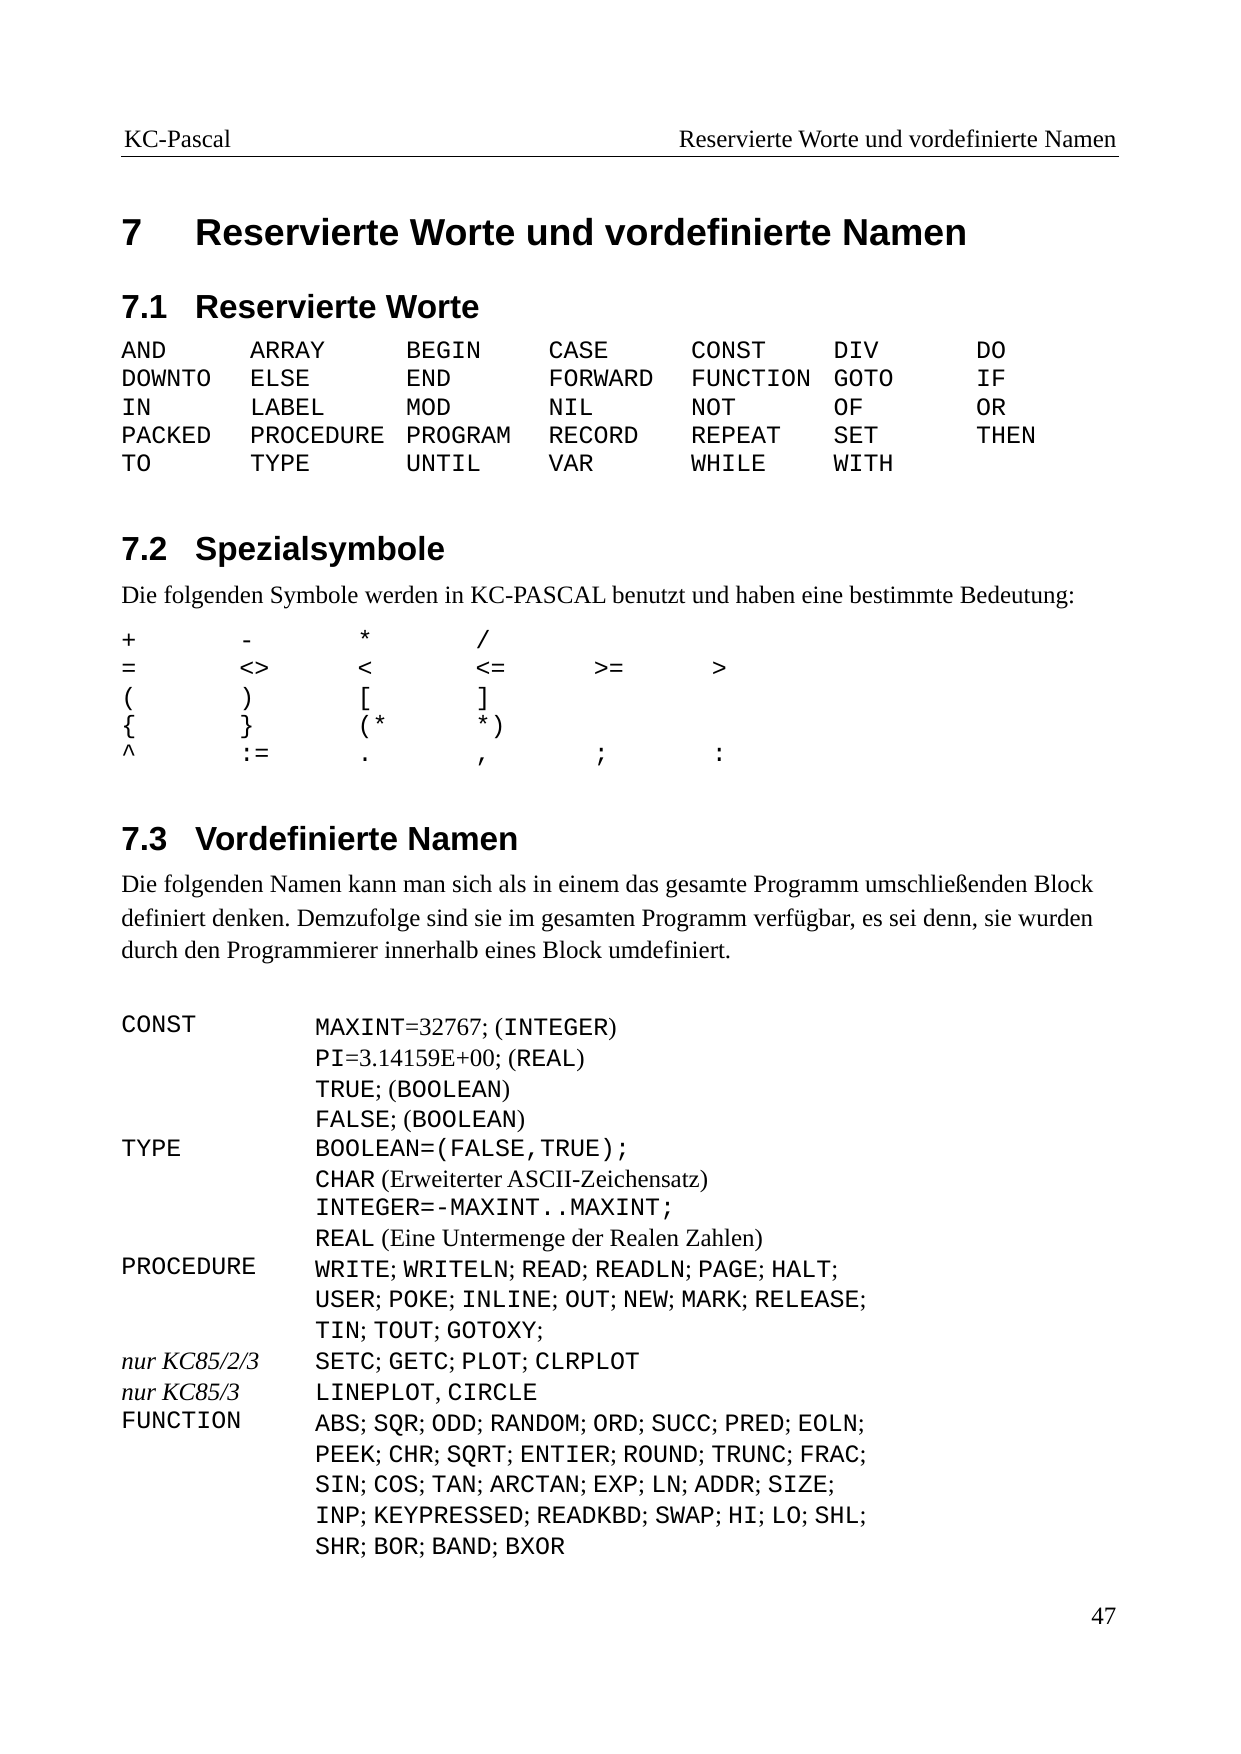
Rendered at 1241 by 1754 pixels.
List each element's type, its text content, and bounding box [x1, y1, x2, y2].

table_cell PROCEDURE [121, 1254, 315, 1346]
table_cell [ [357, 684, 475, 712]
table_cell [239, 769, 357, 798]
table_cell [712, 713, 830, 741]
table_cell SET [833, 423, 976, 451]
table_cell [406, 479, 548, 508]
table_cell NIL [548, 394, 691, 423]
table_cell WITH [833, 451, 976, 479]
table_cell , [475, 741, 593, 769]
table_cell LABEL [250, 394, 406, 423]
table_cell TYPE [121, 1135, 315, 1254]
table_cell REPEAT [691, 423, 833, 451]
subtitle Reservierte Worte [121, 287, 1119, 325]
table_cell THEN [976, 423, 1119, 451]
table_cell FUNCTION [121, 1408, 315, 1562]
table_cell . [357, 741, 475, 769]
table_cell } [239, 713, 357, 741]
table_cell [475, 769, 593, 798]
table_header AND [121, 338, 250, 366]
table_cell ELSE [250, 366, 406, 394]
table_cell GOTO [833, 366, 976, 394]
table_cell [594, 684, 712, 712]
table_cell [594, 713, 712, 741]
table_cell TYPE [250, 451, 406, 479]
table_cell VAR [548, 451, 691, 479]
table_cell OF [833, 394, 976, 423]
table_cell [548, 479, 691, 508]
table_cell [250, 479, 406, 508]
table_header CONST [691, 338, 833, 366]
table_cell [976, 451, 1119, 479]
table_cell [594, 769, 712, 798]
table_cell *) [475, 713, 593, 741]
table_cell [712, 769, 830, 798]
table_cell FORWARD [548, 366, 691, 394]
table_cell { [121, 713, 239, 741]
table_cell (* [357, 713, 475, 741]
table_cell [357, 769, 475, 798]
table_cell ] [475, 684, 593, 712]
table_cell nur KC85/2/3 [121, 1346, 315, 1377]
table_cell [121, 769, 239, 798]
table_cell PROGRAM [406, 423, 548, 451]
table_cell PROCEDURE [250, 423, 406, 451]
table_cell NOT [691, 394, 833, 423]
subtitle Vordefinierte Namen [121, 819, 1119, 857]
table_cell END [406, 366, 548, 394]
table_header [594, 628, 712, 656]
table_header CASE [548, 338, 691, 366]
table_cell > [712, 656, 830, 684]
table_cell : [712, 741, 830, 769]
table_header DO [976, 338, 1119, 366]
text Die folgenden Namen kann man sich als in einem das gesamte Programm umschließenden Block definiert denken. Demzufolge sind sie im gesamten Programm verfügbar, es sei denn, sie wurden durch den Programmierer innerhalb eines Block umdefiniert. [121, 869, 1119, 964]
table_header BEGIN [406, 338, 548, 366]
table_cell ( [121, 684, 239, 712]
table_cell MOD [406, 394, 548, 423]
table_cell UNTIL [406, 451, 548, 479]
table_cell [833, 479, 976, 508]
table_cell PACKED [121, 423, 250, 451]
table_cell RECORD [548, 423, 691, 451]
table_cell FUNCTION [691, 366, 833, 394]
table_cell ^ [121, 741, 239, 769]
subtitle Spezialsymbole [121, 529, 1119, 567]
table_cell WRITE; WRITELN; READ; READLN; PAGE; HALT; USER; POKE; INLINE; OUT; NEW; MARK; RELEASE; TIN; TOUT; GOTOXY; [315, 1254, 1119, 1346]
table_header * [357, 628, 475, 656]
table_cell <> [239, 656, 357, 684]
table_cell ABS; SQR; ODD; RANDOM; ORD; SUCC; PRED; EOLN; PEEK; CHR; SQRT; ENTIER; ROUND; TRUNC; FRAC; SIN; COS; TAN; ARCTAN; EXP; LN; ADDR; SIZE; INP; KEYPRESSED; READKBD; SWAP; HI; LO; SHL; SHR; BOR; BAND; BXOR [315, 1408, 1119, 1562]
table_cell OR [976, 394, 1119, 423]
table_cell [121, 479, 250, 508]
table_header + [121, 628, 239, 656]
table_header / [475, 628, 593, 656]
text Die folgenden Symbole werden in KC-PASCAL benutzt und haben eine bestimmte Bedeutung: [121, 580, 1119, 608]
table_cell [712, 684, 830, 712]
table_cell BOOLEAN=(FALSE,TRUE); CHAR (Erweiterter ASCII-Zeichensatz) INTEGER=-MAXINT..MAXINT; REAL (Eine Untermenge der Realen Zahlen) [315, 1135, 1119, 1254]
table_cell DOWNTO [121, 366, 250, 394]
table_cell SETC; GETC; PLOT; CLRPLOT [315, 1346, 1119, 1377]
table_cell IN [121, 394, 250, 423]
table_cell IF [976, 366, 1119, 394]
table_cell >= [594, 656, 712, 684]
table_header ARRAY [250, 338, 406, 366]
table_cell ) [239, 684, 357, 712]
table_header DIV [833, 338, 976, 366]
table_header [712, 628, 830, 656]
table_cell [691, 479, 833, 508]
table_cell WHILE [691, 451, 833, 479]
table_cell TO [121, 451, 250, 479]
table_cell nur KC85/3 [121, 1377, 315, 1408]
table_cell = [121, 656, 239, 684]
table_cell ; [594, 741, 712, 769]
table_cell <= [475, 656, 593, 684]
table_cell < [357, 656, 475, 684]
table_header MAXINT=32767; (INTEGER) PI=3.14159E+00; (REAL) TRUE; (BOOLEAN) FALSE; (BOOLEAN) [315, 1012, 1119, 1135]
table_cell := [239, 741, 357, 769]
subtitle Reservierte Worte und vordefinierte Namen [121, 210, 1119, 253]
table_cell LINEPLOT, CIRCLE [315, 1377, 1119, 1408]
table_header CONST [121, 1012, 315, 1135]
table_cell [976, 479, 1119, 508]
table_header - [239, 628, 357, 656]
